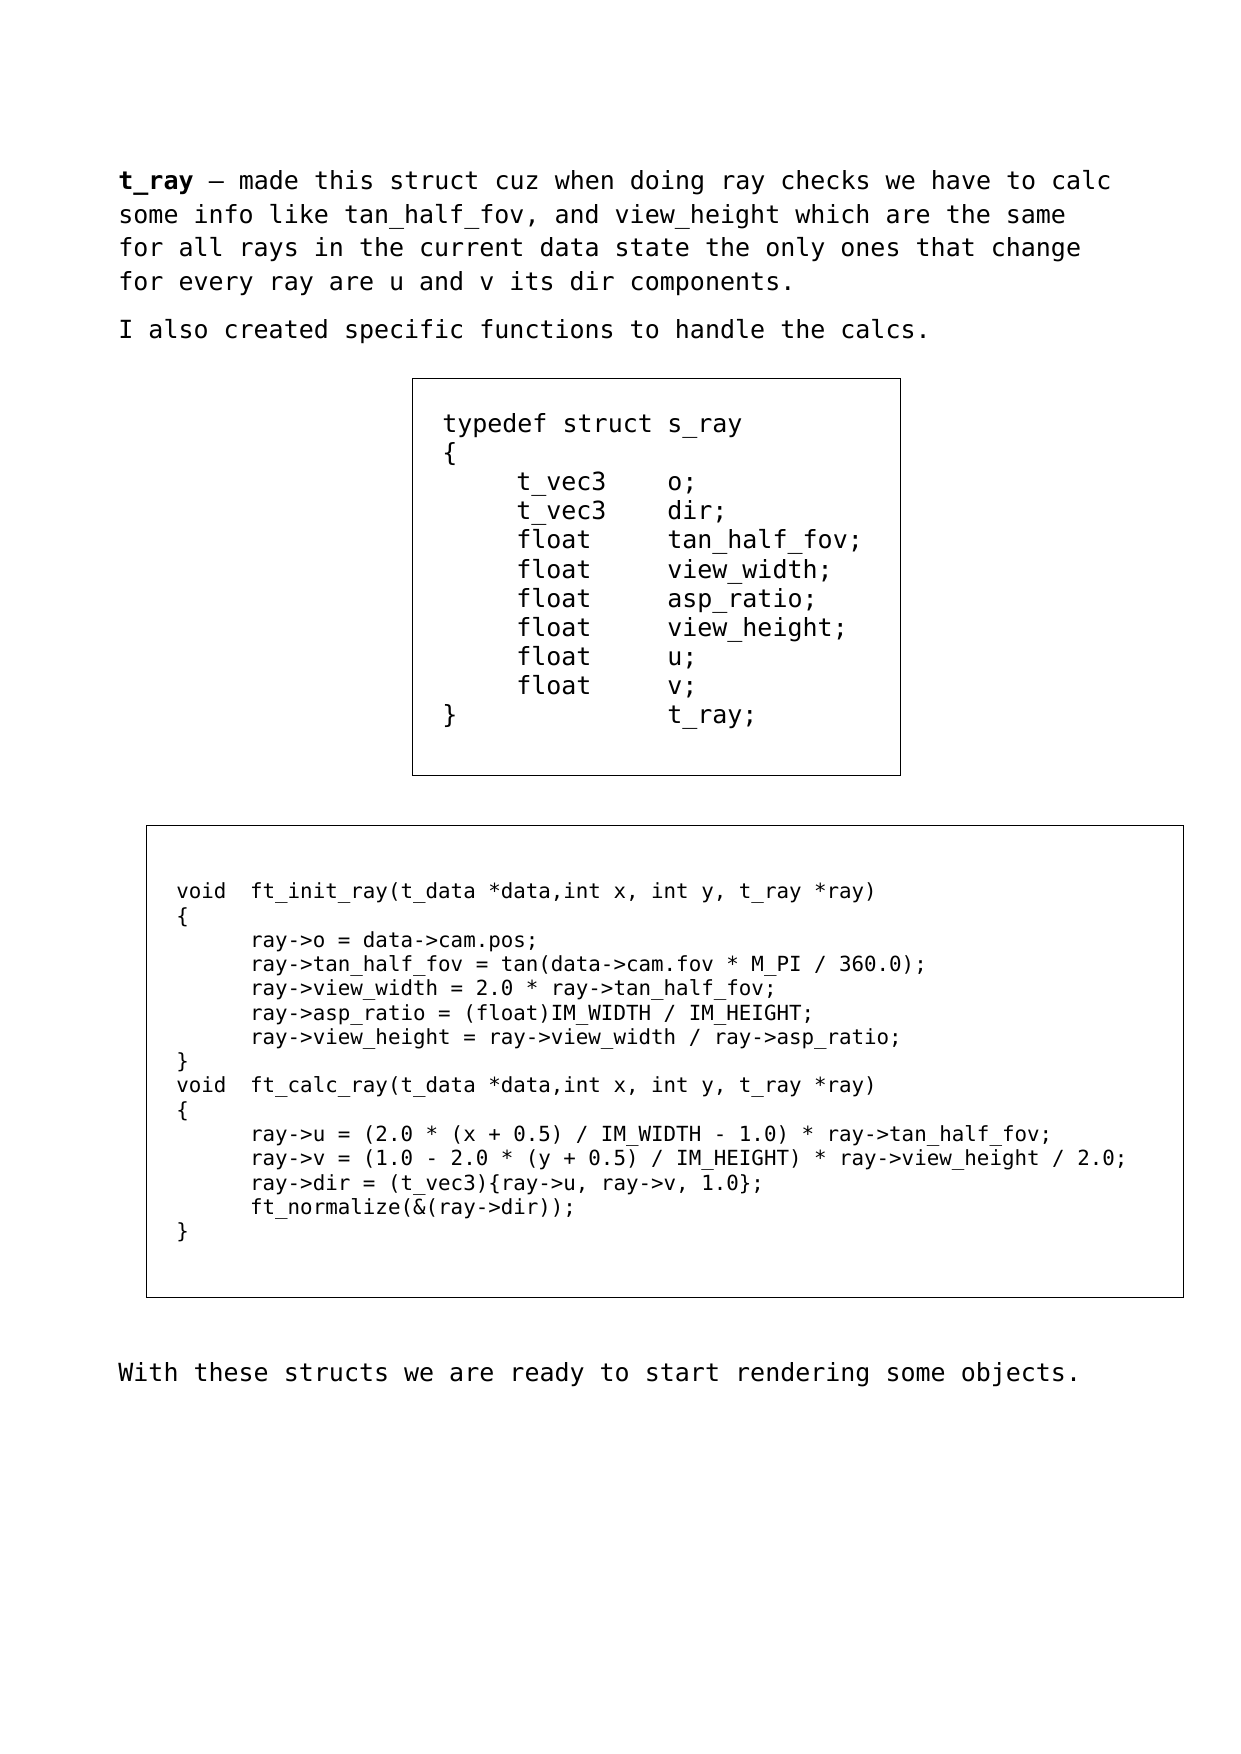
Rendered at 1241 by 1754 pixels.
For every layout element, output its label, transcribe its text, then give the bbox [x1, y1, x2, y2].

text t_ray – made this struct cuz when doing ray checks we have to calc some info like tan_half_fov, and view_height which are the same for all rays in the current data state the only ones that change for every ray are u and v its dir components. [118, 166, 1122, 296]
text I also created specific functions to handle the calcs. [118, 315, 1122, 344]
text With these structs we are ready to start rendering some objects. [118, 1358, 1122, 1387]
